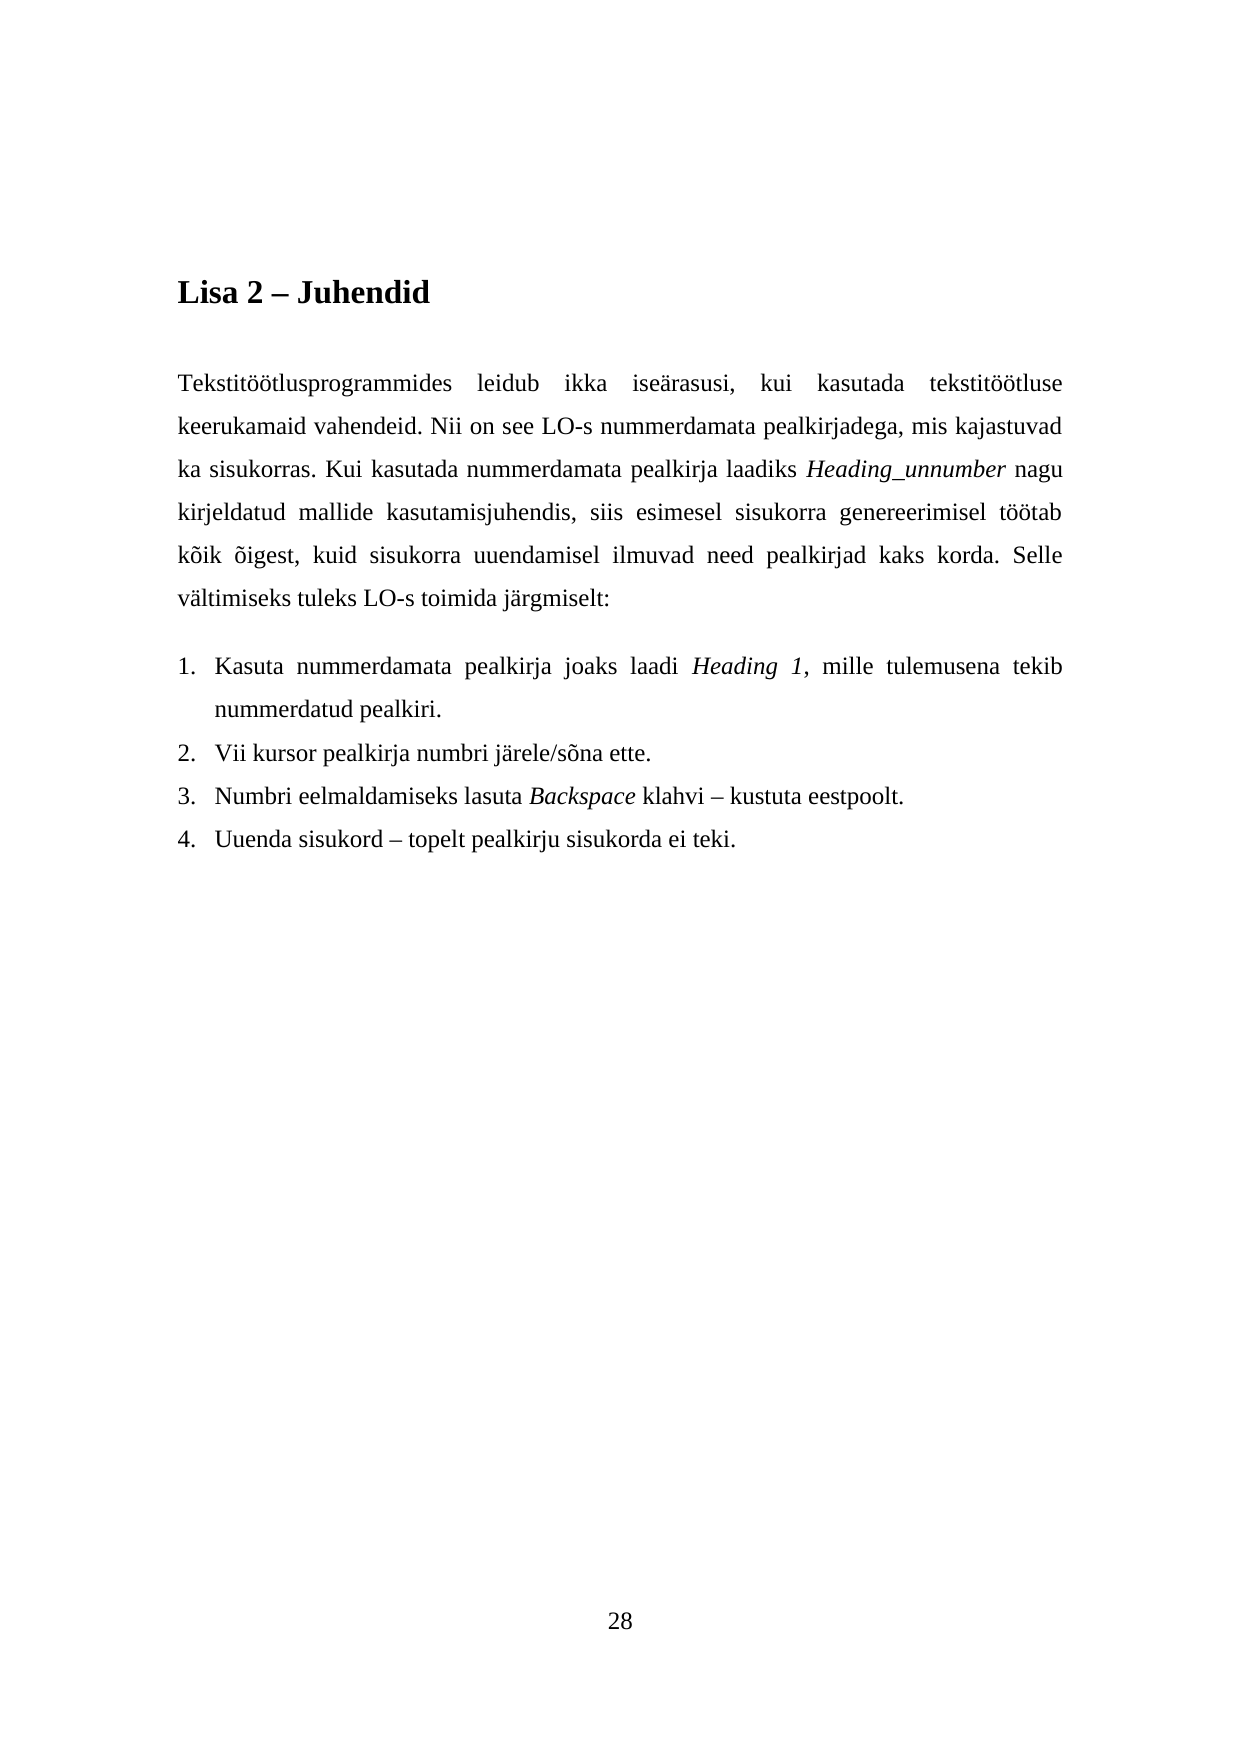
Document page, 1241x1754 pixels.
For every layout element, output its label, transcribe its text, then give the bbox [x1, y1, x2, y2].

list Kasuta nummerdamata pealkirja joaks laadi Heading 1, mille tulemusena tekib nummerdatud pealkiri. [177, 651, 1063, 723]
list Vii kursor pealkirja numbri järele/sõna ette. [177, 738, 1063, 766]
list Numbri eelmaldamiseks lasuta Backspace klahvi – kustuta eestpoolt. [177, 781, 1063, 809]
text Tekstitöötlusprogrammides leidub ikka iseärasusi, kui kasutada tekstitöötluse keerukamaid vahendeid. Nii on see LO-s nummerdamata pealkirjadega, mis kajastuvad ka sisukorras. Kui kasutada nummerdamata pealkirja laadiks Heading_unnumber nagu kirjeldatud mallide kasutamisjuhendis, siis esimesel sisukorra genereerimisel töötab kõik õigest, kuid sisukorra uuendamisel ilmuvad need pealkirjad kaks korda. Selle vältimiseks tuleks LO-s toimida järgmiselt: [177, 368, 1063, 612]
subtitle Lisa 2 – Juhendid [177, 273, 1063, 311]
list Uuenda sisukord – topelt pealkirju sisukorda ei teki. [177, 824, 1063, 853]
